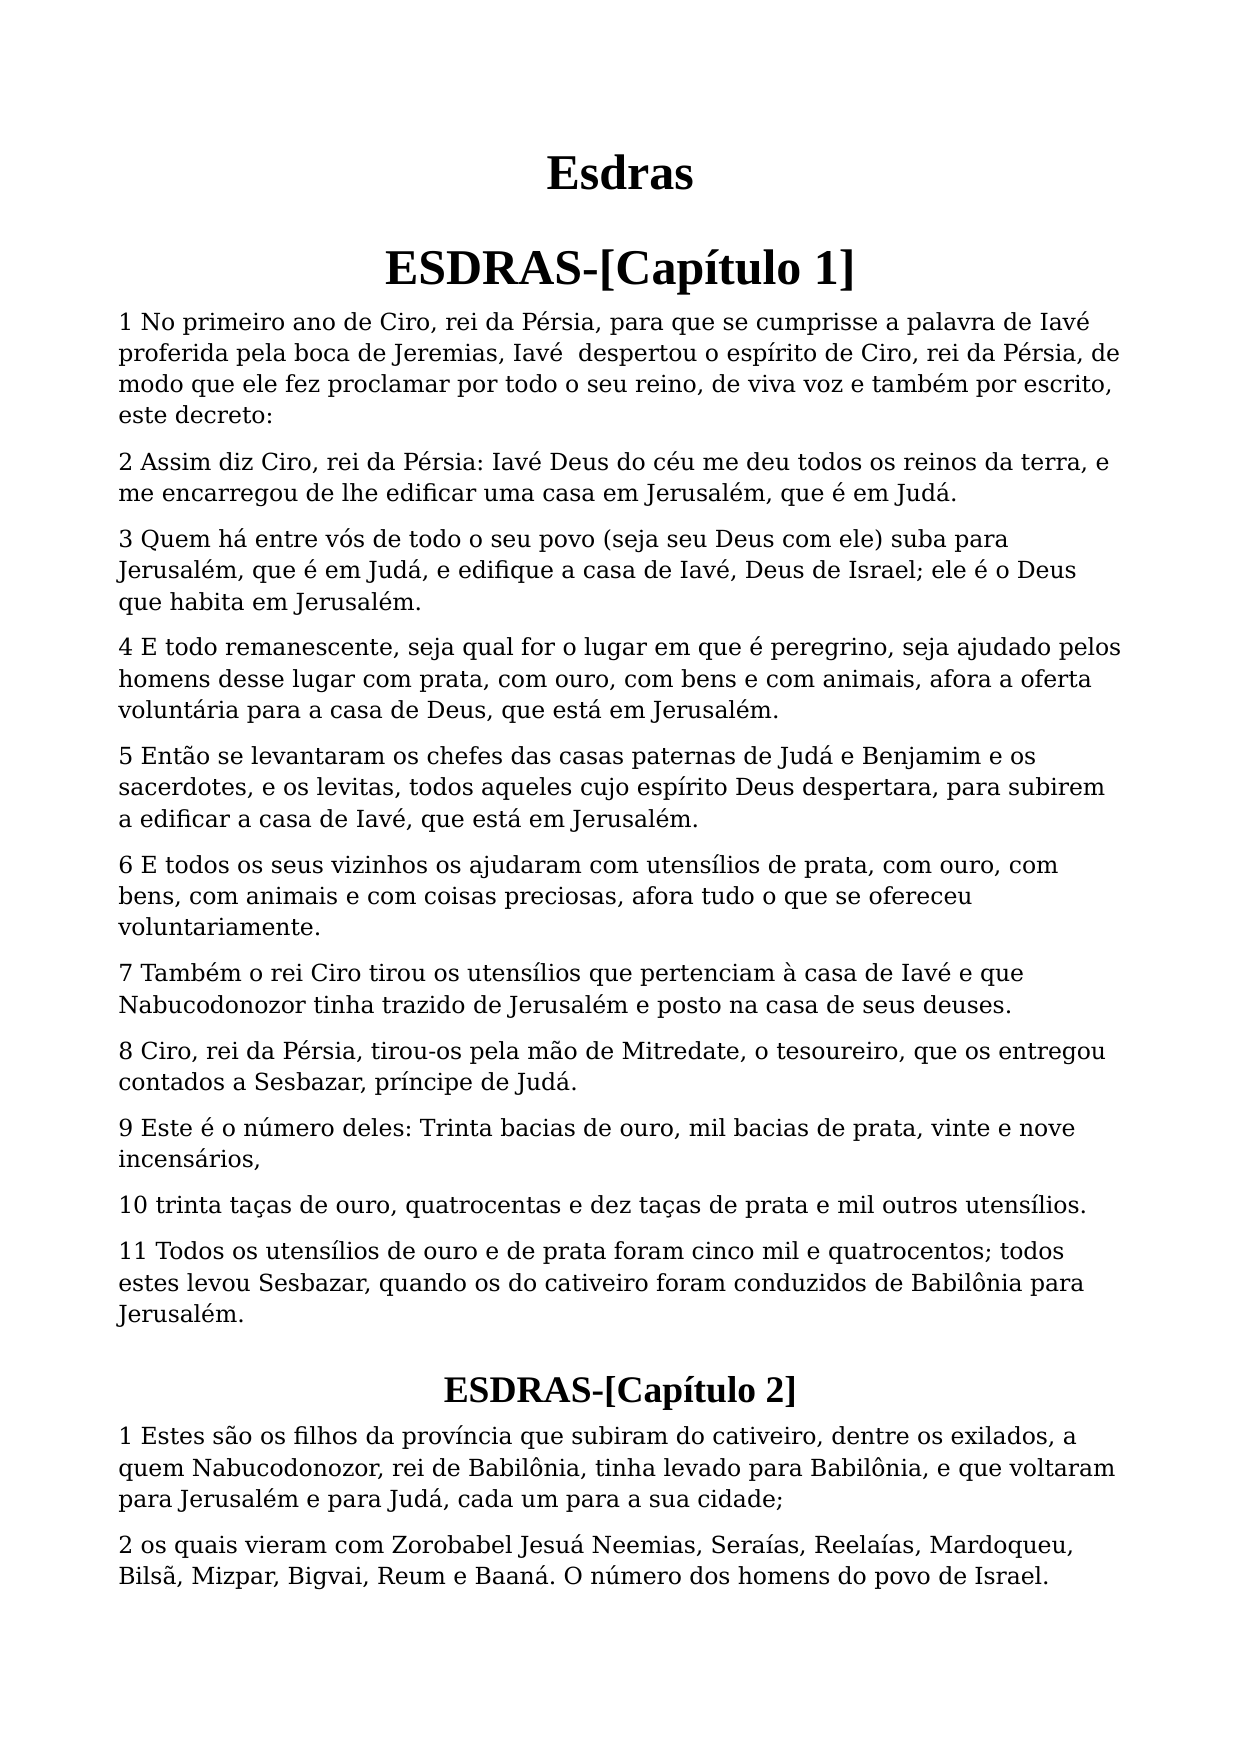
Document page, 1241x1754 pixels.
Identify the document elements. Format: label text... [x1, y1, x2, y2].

text 2 Assim diz Ciro, rei da Pérsia: Iavé Deus do céu me deu todos os reinos da terra, e me encarregou de lhe edificar uma casa em Jerusalém, que é em Judá. [118, 448, 1122, 507]
text 9 Este é o número deles: Trinta bacias de ouro, mil bacias de prata, vinte e nove incensários, [118, 1114, 1122, 1173]
subtitle ESDRAS-[Capítulo 2] [118, 1367, 1122, 1410]
text 7 Também o rei Ciro tirou os utensílios que pertenciam à casa de Iavé e que Nabucodonozor tinha trazido de Jerusalém e posto na casa de seus deuses. [118, 960, 1122, 1019]
text 3 Quem há entre vós de todo o seu povo (seja seu Deus com ele) suba para Jerusalém, que é em Judá, e edifique a casa de Iavé, Deus de Israel; ele é o Deus que habita em Jerusalém. [118, 525, 1122, 615]
text 11 Todos os utensílios de ouro e de prata foram cinco mil e quatrocentos; todos estes levou Sesbazar, quando os do cativeiro foram conduzidos de Babilônia para Jerusalém. [118, 1238, 1122, 1328]
subtitle Esdras [118, 143, 1122, 201]
text 10 trinta taças de ouro, quatrocentas e dez taças de prata e mil outros utensílios. [118, 1192, 1122, 1219]
text 8 Ciro, rei da Pérsia, tirou-os pela mão de Mitredate, o tesoureiro, que os entregou contados a Sesbazar, príncipe de Judá. [118, 1037, 1122, 1096]
text 2 os quais vieram com Zorobabel Jesuá Neemias, Seraías, Reelaías, Mardoqueu, Bilsã, Mizpar, Bigvai, Reum e Baaná. O número dos homens do povo de Israel. [118, 1532, 1122, 1590]
text 5 Então se levantaram os chefes das casas paternas de Judá e Benjamim e os sacerdotes, e os levitas, todos aqueles cujo espírito Deus despertara, para subirem a edificar a casa de Iavé, que está em Jerusalém. [118, 743, 1122, 833]
text 1 Estes são os filhos da província que subiram do cativeiro, dentre os exilados, a quem Nabucodonozor, rei de Babilônia, tinha levado para Babilônia, e que voltaram para Jerusalém e para Judá, cada um para a sua cidade; [118, 1423, 1122, 1513]
subtitle ESDRAS-[Capítulo 1] [118, 238, 1122, 296]
text 1 No primeiro ano de Ciro, rei da Pérsia, para que se cumprisse a palavra de Iavé proferida pela boca de Jeremias, Iavé despertou o espírito de Ciro, rei da Pérsia, de modo que ele fez proclamar por todo o seu reino, de viva voz e também por escrito, este decreto: [118, 308, 1122, 429]
text 6 E todos os seus vizinhos os ajudaram com utensílios de prata, com ouro, com bens, com animais e com coisas preciosas, afora tudo o que se ofereceu voluntariamente. [118, 851, 1122, 941]
text 4 E todo remanescente, seja qual for o lugar em que é peregrino, seja ajudado pelos homens desse lugar com prata, com ouro, com bens e com animais, afora a oferta voluntária para a casa de Deus, que está em Jerusalém. [118, 634, 1122, 724]
